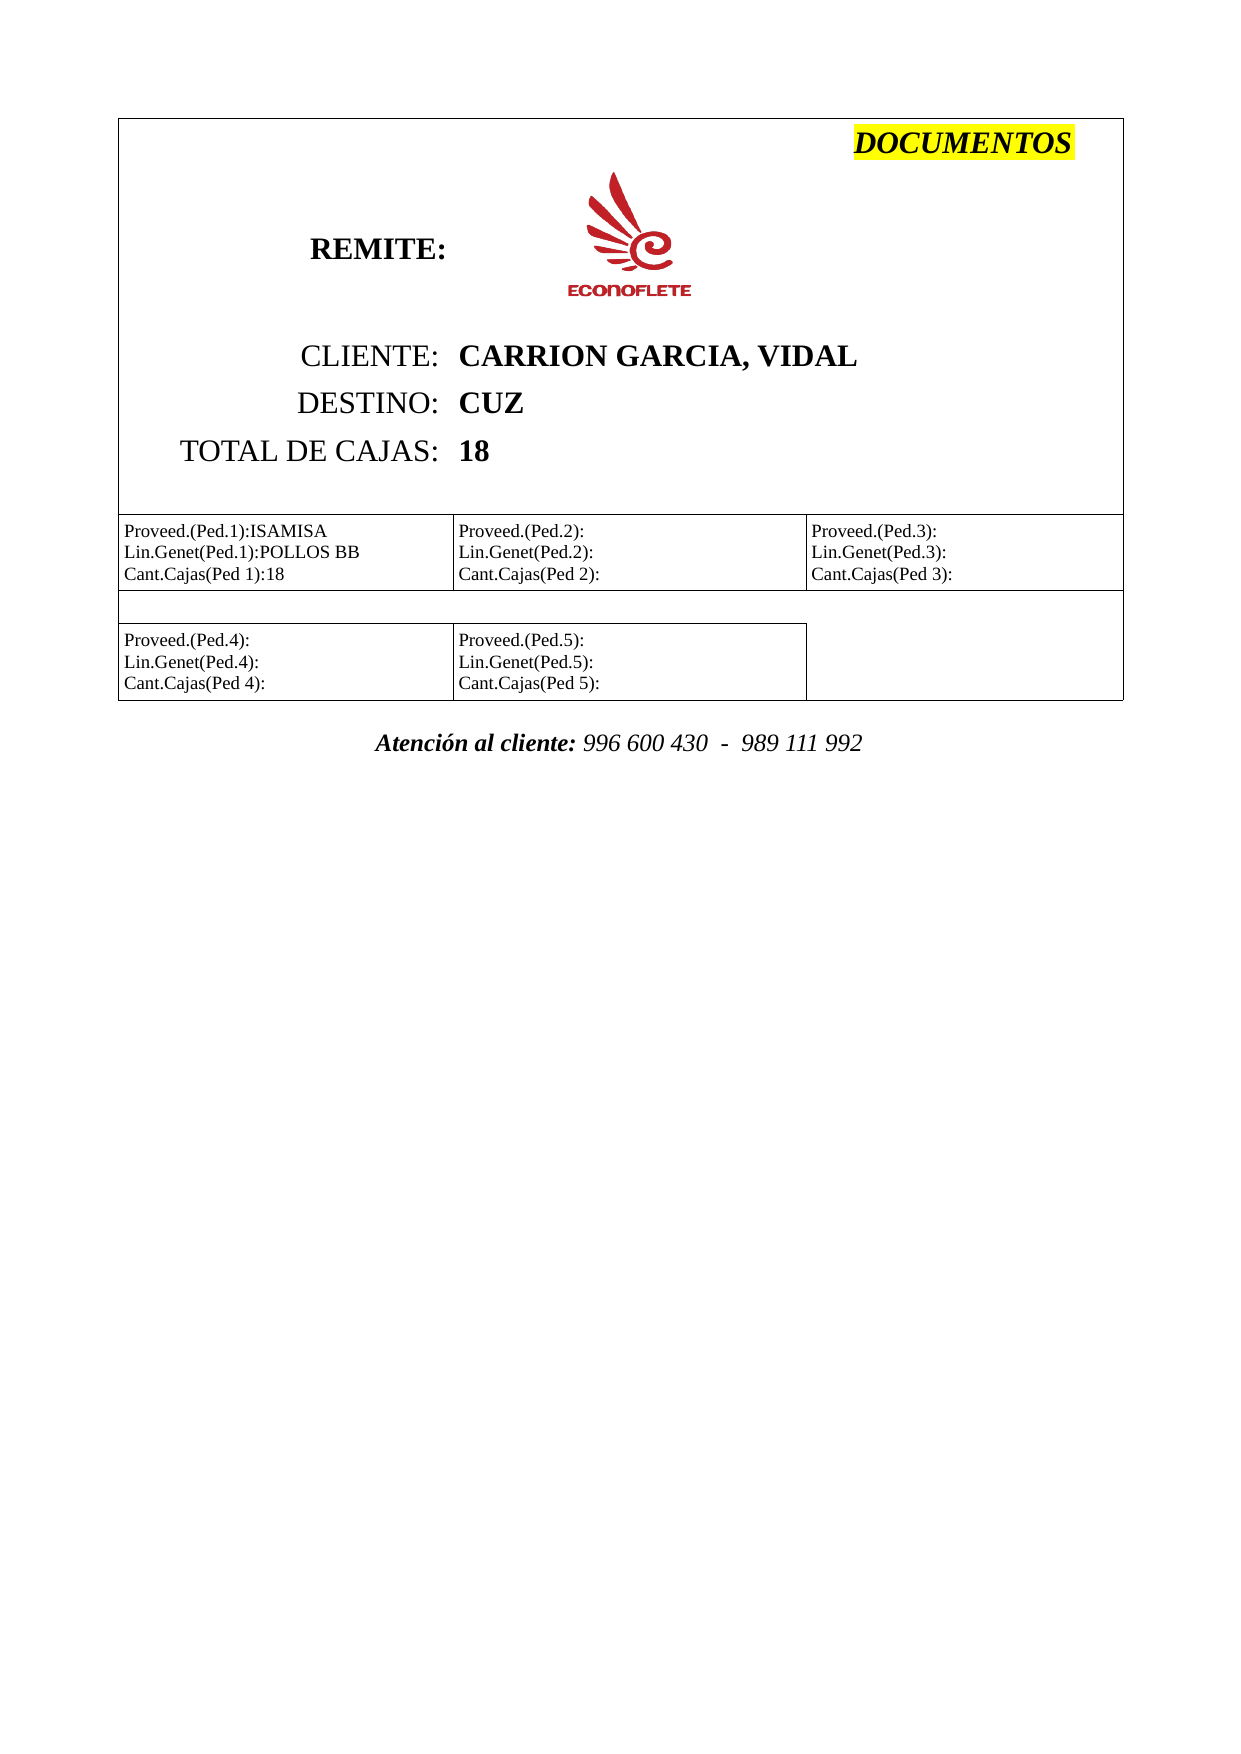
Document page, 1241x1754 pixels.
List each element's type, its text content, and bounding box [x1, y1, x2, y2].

table_cell [119, 591, 453, 623]
table_cell [453, 166, 806, 332]
picture [552, 171, 707, 297]
table_cell Proveed.(Ped.2): Lin.Genet(Ped.2): Cant.Cajas(Ped 2): [454, 515, 806, 590]
table_header [119, 119, 453, 166]
table_cell [806, 474, 1123, 514]
table_cell [453, 591, 806, 623]
table_cell [806, 379, 1123, 426]
table_header [453, 119, 806, 166]
table_cell [807, 623, 1123, 699]
table_cell CARRION GARCIA, VIDAL [453, 332, 1123, 379]
table_cell TOTAL DE CAJAS: [119, 426, 453, 474]
table_cell CUZ [453, 379, 806, 426]
table_cell Proveed.(Ped.4): Lin.Genet(Ped.4): Cant.Cajas(Ped 4): [119, 624, 453, 699]
table_cell [453, 474, 806, 514]
table_cell [119, 474, 453, 514]
table_cell Proveed.(Ped.1):ISAMISA Lin.Genet(Ped.1):POLLOS BB Cant.Cajas(Ped 1):18 [119, 515, 453, 590]
table_cell Proveed.(Ped.3): Lin.Genet(Ped.3): Cant.Cajas(Ped 3): [807, 515, 1123, 590]
table_cell CLIENTE: [119, 332, 453, 379]
table_cell [806, 166, 1123, 332]
table_cell DESTINO: [119, 379, 453, 426]
text Atención al cliente: 996 600 430 - 989 111 992 [118, 728, 1122, 757]
table_cell 18 [453, 426, 1123, 474]
table_cell REMITE: [119, 166, 453, 332]
table_cell Proveed.(Ped.5): Lin.Genet(Ped.5): Cant.Cajas(Ped 5): [454, 624, 806, 699]
table_cell [806, 591, 1123, 623]
table_header DOCUMENTOS [806, 119, 1123, 166]
